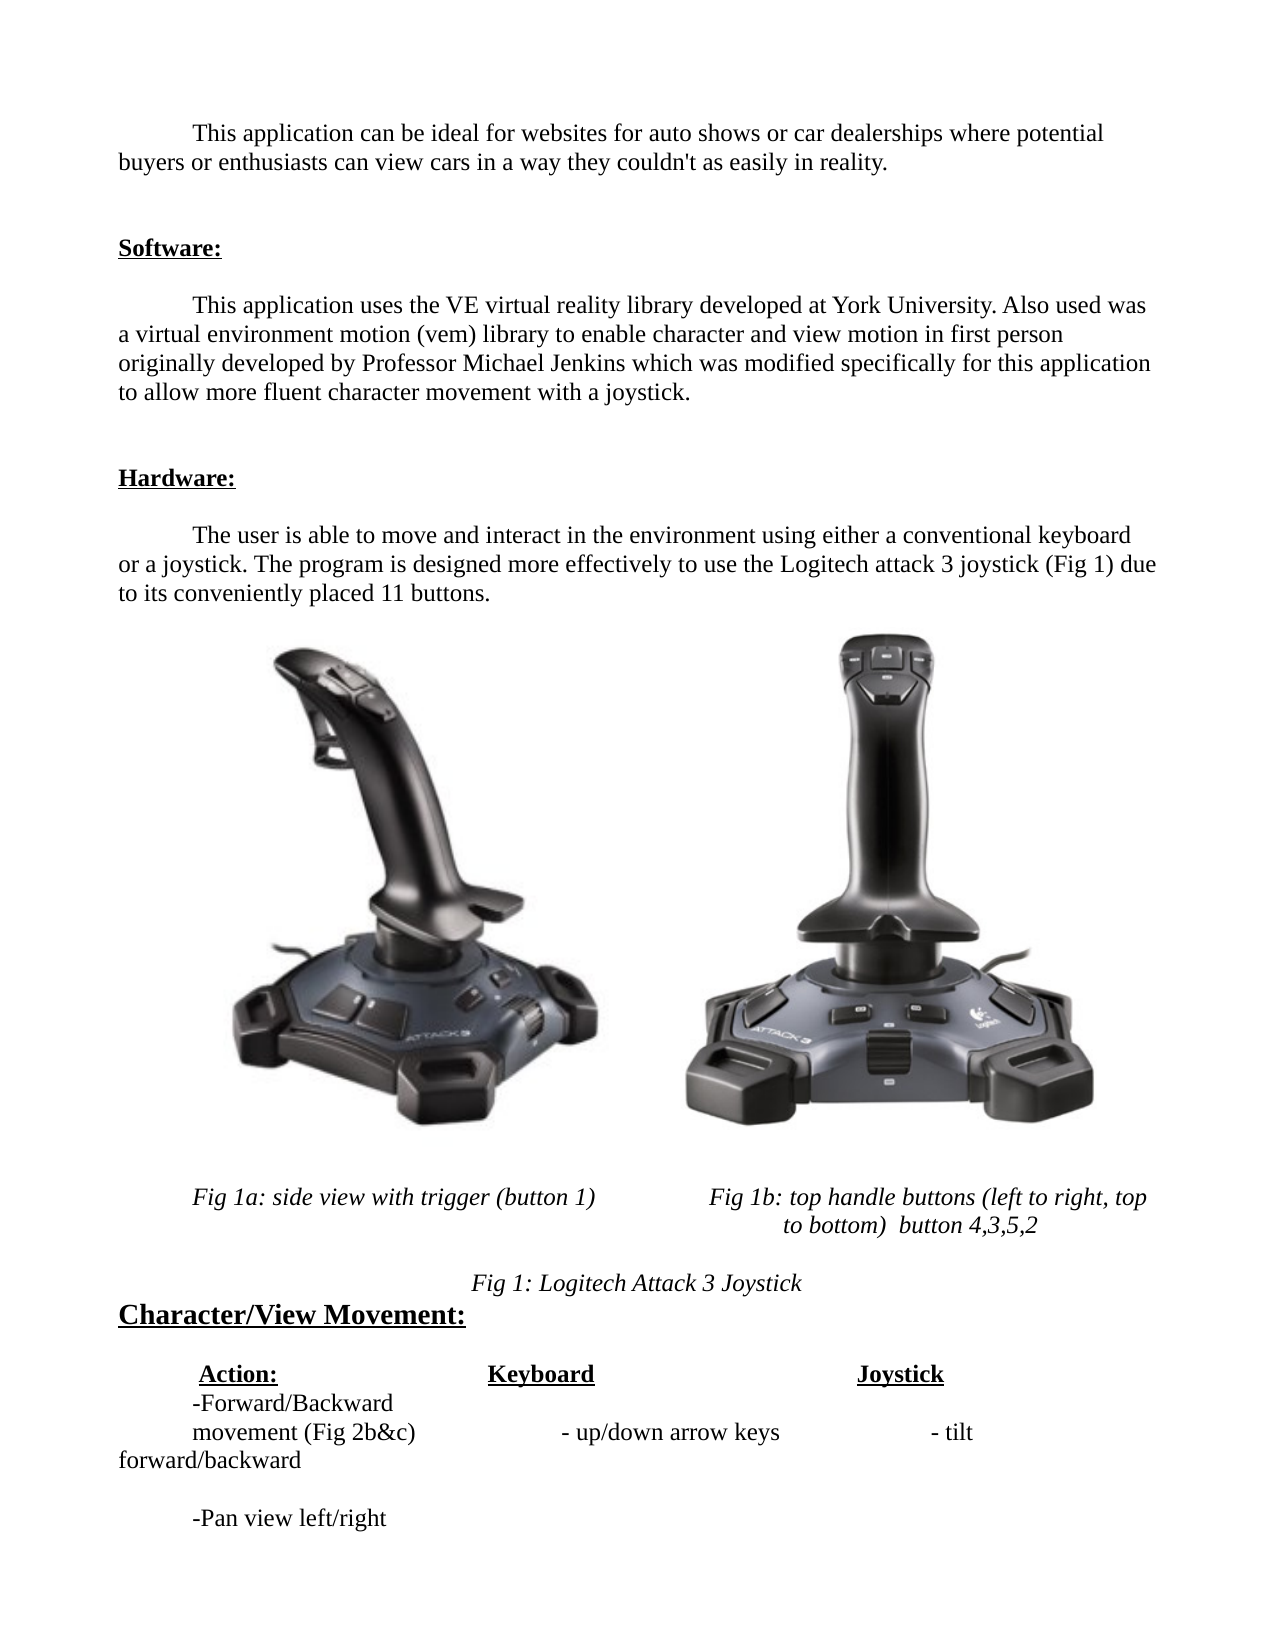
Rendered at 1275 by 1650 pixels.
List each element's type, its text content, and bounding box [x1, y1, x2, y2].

text Fig 1a: side view with trigger (button 1) Fig 1b: top handle buttons (left to right, top to bottom) button 4,3,5,2 [118, 1182, 1157, 1239]
text This application uses the VE virtual reality library developed at York University. Also used was a virtual environment motion (vem) library to enable character and view motion in first person originally developed by Professor Michael Jenkins which was modified specifically for this application to allow more fluent character movement with a joystick. [118, 291, 1157, 406]
text Character/View Movement: [118, 1297, 1157, 1330]
text Action: Keyboard Joystick [118, 1359, 1157, 1388]
text The user is able to move and interact in the environment using either a conventional keyboard or a joystick. The program is designed more effectively to use the Logitech attack 3 joystick (Fig 1) due to its conveniently placed 11 buttons. [118, 521, 1157, 607]
text movement (Fig 2b&c) - up/down arrow keys - tilt forward/backward [118, 1417, 1157, 1474]
text Software: [118, 233, 1157, 262]
text -Pan view left/right [118, 1503, 1157, 1532]
text This application can be ideal for websites for auto shows or car dealerships where potential buyers or enthusiasts can view cars in a way they couldn't as easily in reality. [118, 118, 1157, 176]
picture [680, 627, 1098, 1130]
picture [167, 615, 666, 1162]
text Hardware: [118, 463, 1157, 492]
text -Forward/Backward [118, 1388, 1157, 1417]
text Fig 1: Logitech Attack 3 Joystick [118, 1268, 1157, 1297]
